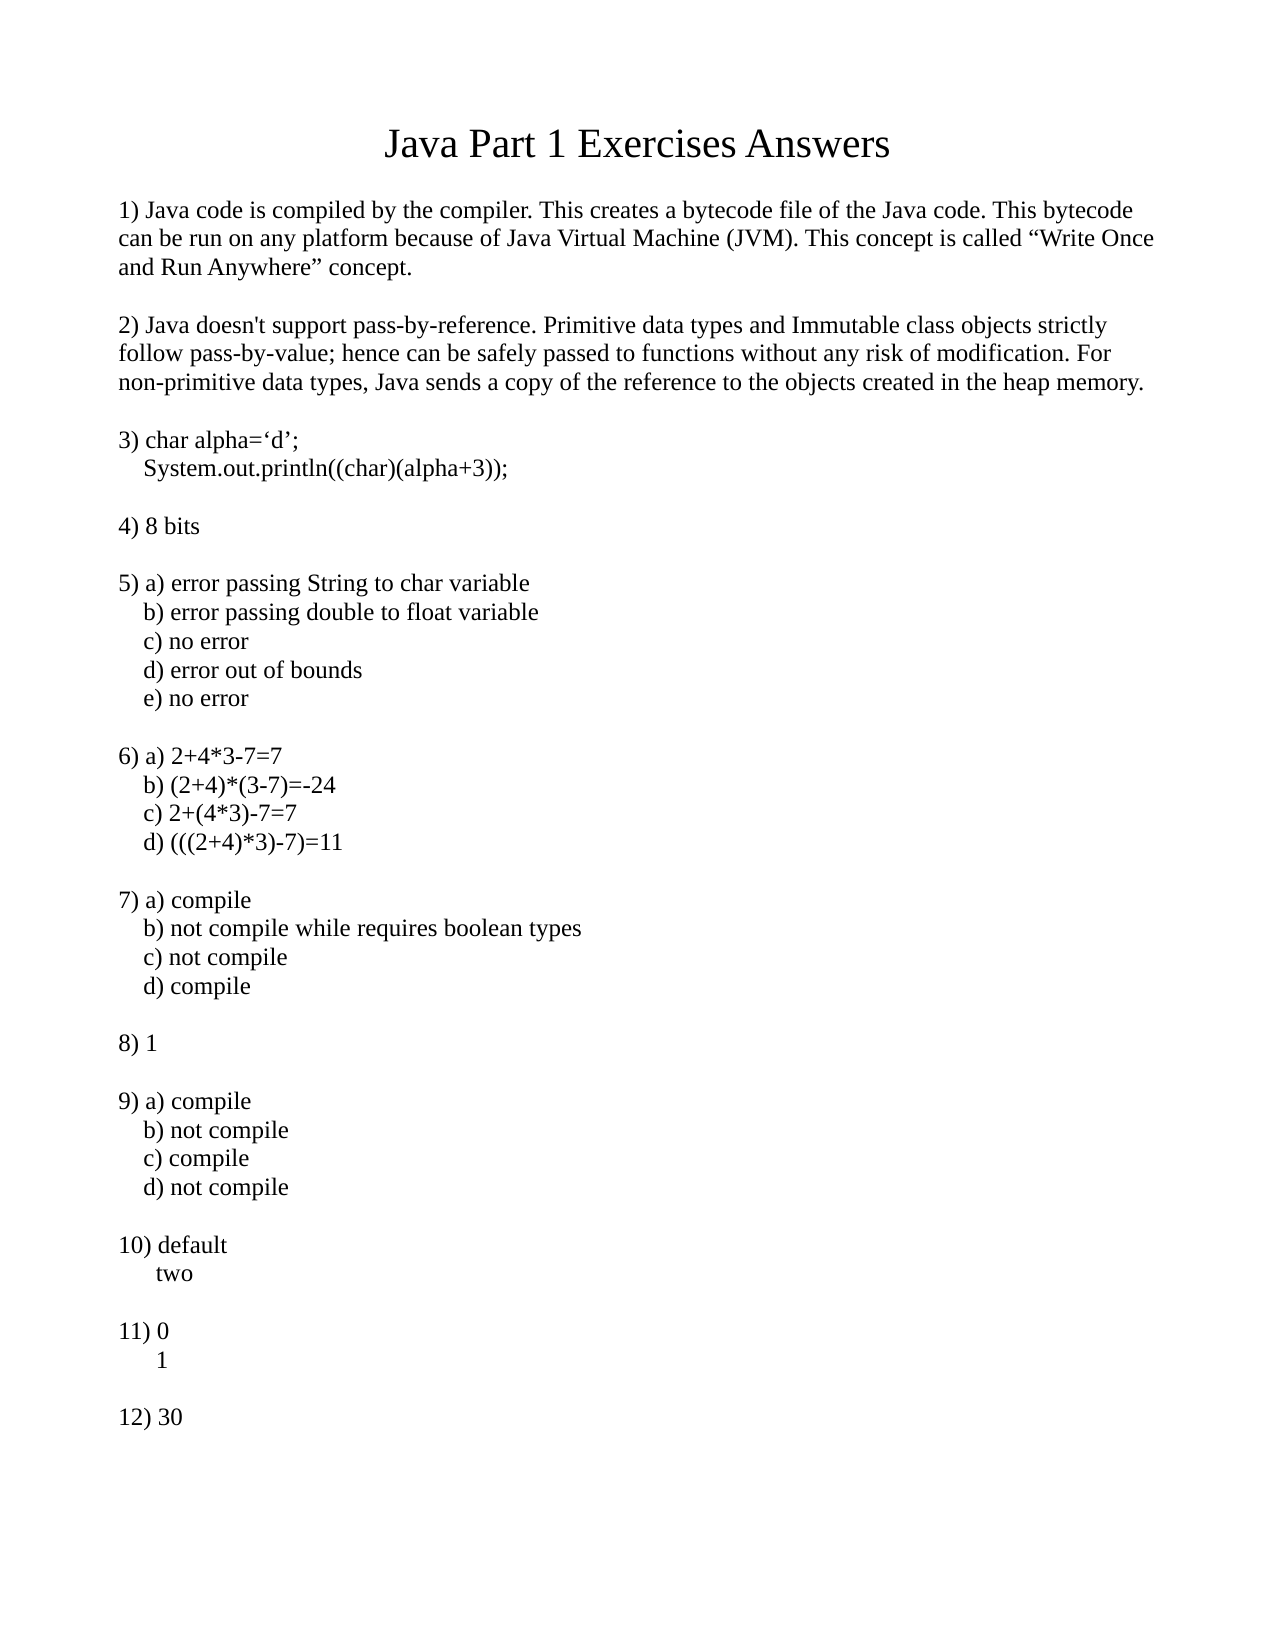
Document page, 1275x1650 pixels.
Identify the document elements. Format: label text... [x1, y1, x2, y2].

text b) error passing double to float variable [118, 597, 1157, 626]
text e) no error [118, 683, 1157, 712]
text 3) char alpha=‘d’; [118, 425, 1157, 453]
text 5) a) error passing String to char variable [118, 568, 1157, 597]
text d) error out of bounds [118, 655, 1157, 683]
text 10) default [118, 1230, 1157, 1258]
text b) (2+4)*(3-7)=-24 [118, 770, 1157, 798]
text Java Part 1 Exercises Answers [118, 118, 1157, 166]
text c) 2+(4*3)-7=7 [118, 798, 1157, 827]
text 7) a) compile [118, 885, 1157, 913]
text d) not compile [118, 1172, 1157, 1201]
text 8) 1 [118, 1028, 1157, 1057]
text 1 [118, 1345, 1157, 1373]
text c) compile [118, 1143, 1157, 1172]
text b) not compile while requires boolean types [118, 913, 1157, 942]
text 2) Java doesn't support pass-by-reference. Primitive data types and Immutable class objects strictly follow pass-by-value; hence can be safely passed to functions without any risk of modification. For non-primitive data types, Java sends a copy of the reference to the objects created in the heap memory. [118, 310, 1157, 396]
text c) not compile [118, 942, 1157, 971]
text 11) 0 [118, 1316, 1157, 1345]
text 1) Java code is compiled by the compiler. This creates a bytecode file of the Java code. This bytecode can be run on any platform because of Java Virtual Machine (JVM). This concept is called “Write Once and Run Anywhere” concept. [118, 195, 1157, 281]
text c) no error [118, 626, 1157, 655]
text b) not compile [118, 1115, 1157, 1143]
text 12) 30 [118, 1402, 1157, 1431]
text 6) a) 2+4*3-7=7 [118, 741, 1157, 770]
text System.out.println((char)(alpha+3)); [118, 453, 1157, 482]
text d) compile [118, 971, 1157, 1000]
text 9) a) compile [118, 1086, 1157, 1115]
text d) (((2+4)*3)-7)=11 [118, 827, 1157, 856]
text 4) 8 bits [118, 511, 1157, 540]
text two [118, 1258, 1157, 1287]
